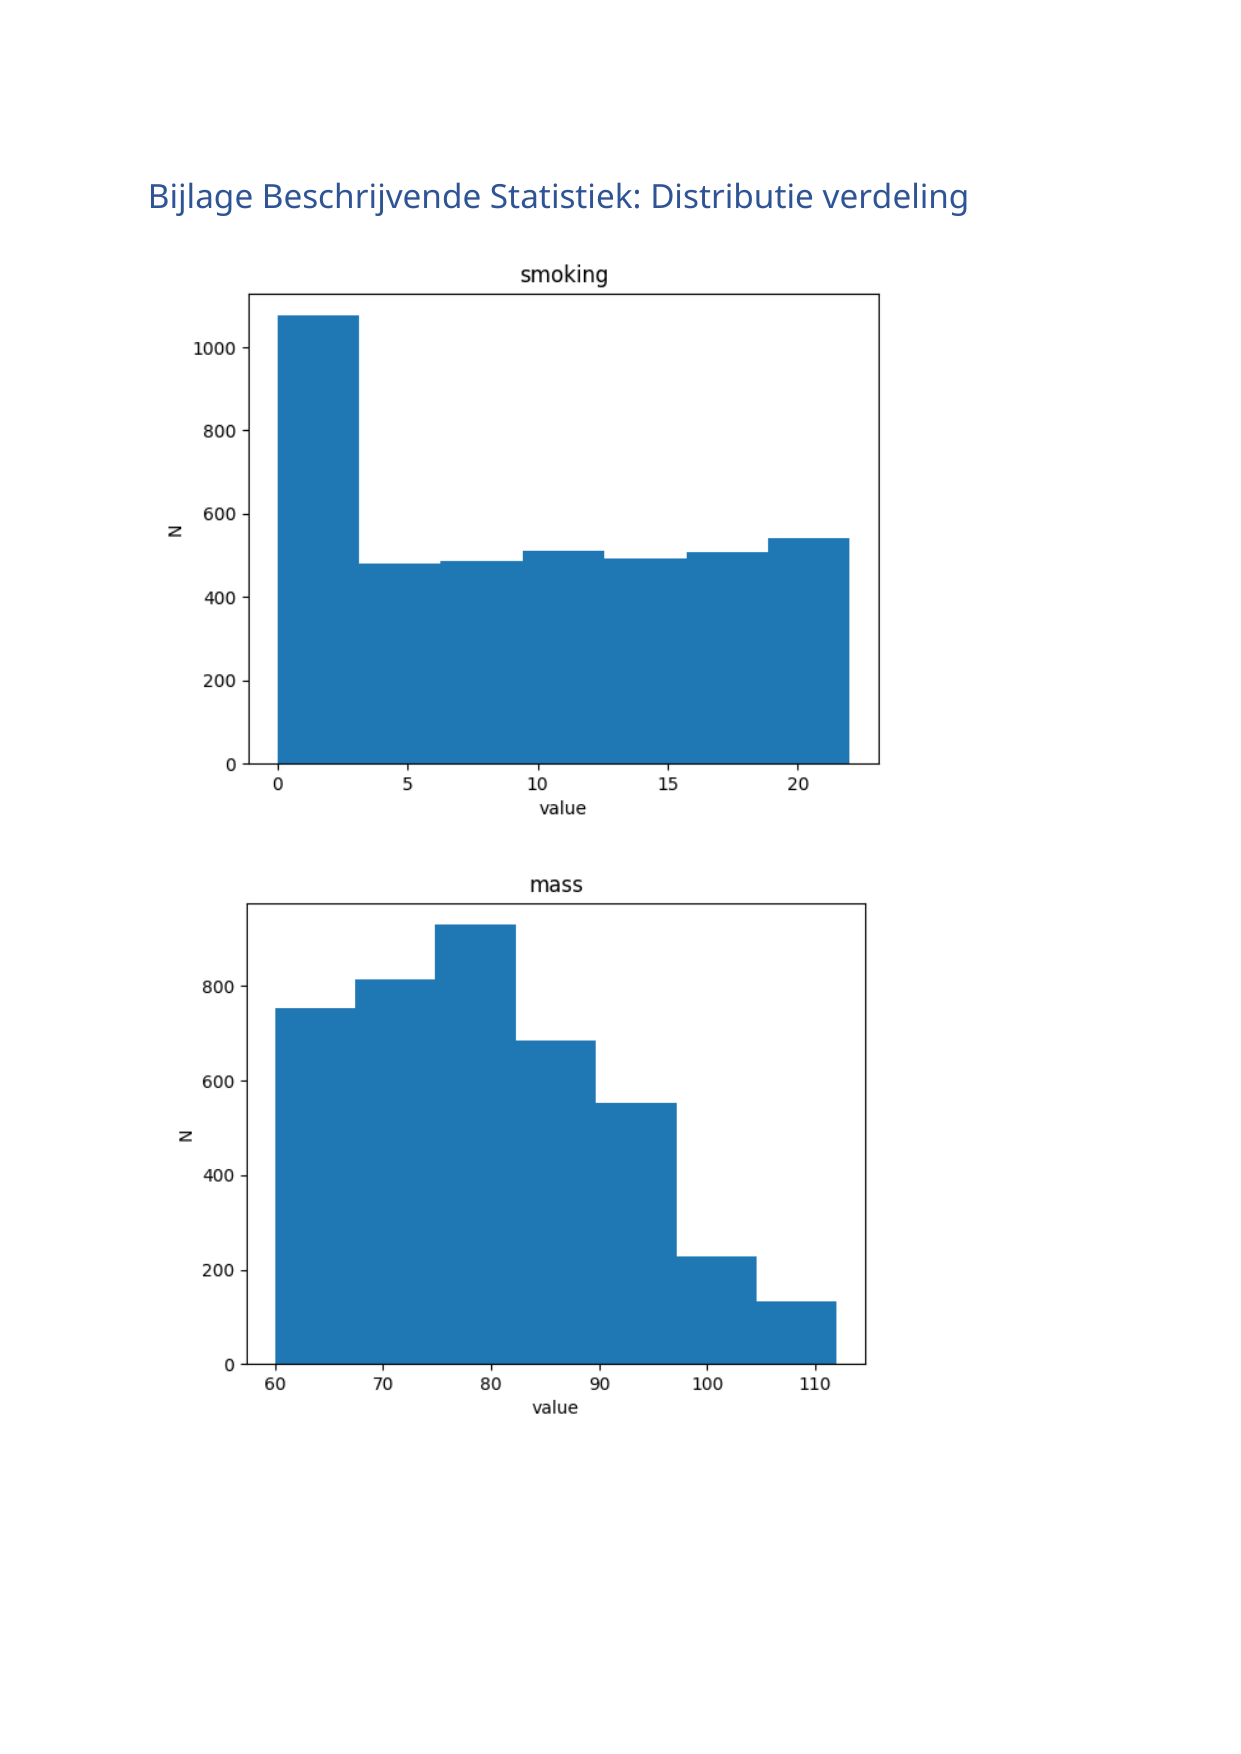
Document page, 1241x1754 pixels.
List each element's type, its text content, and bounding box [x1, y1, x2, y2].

subtitle Bijlage Beschrijvende Statistiek: Distributie verdeling [148, 173, 1093, 218]
